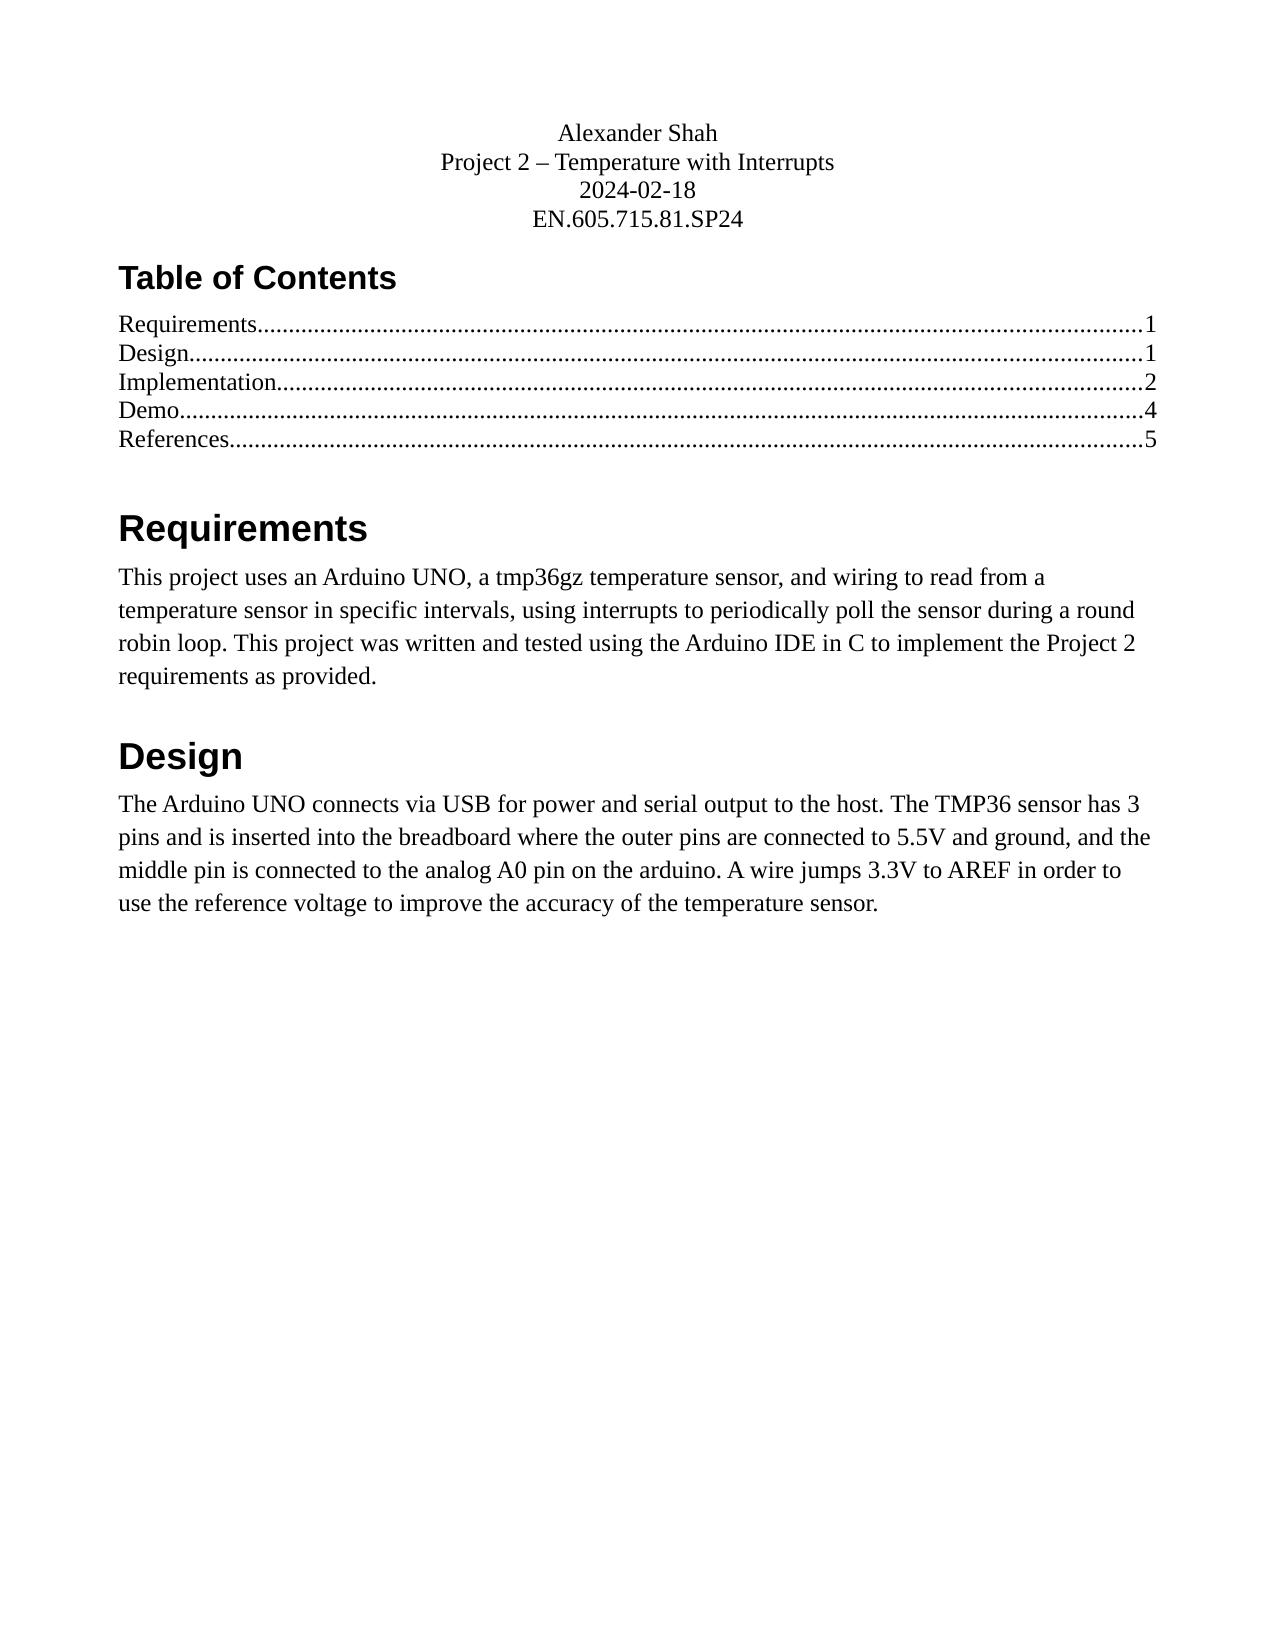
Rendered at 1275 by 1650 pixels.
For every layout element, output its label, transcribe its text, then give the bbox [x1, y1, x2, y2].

text Demo 4 [118, 395, 1157, 424]
subtitle Design [118, 734, 1157, 777]
subtitle Requirements [118, 507, 1157, 550]
text Implementation 2 [118, 367, 1157, 395]
text Alexander Shah [118, 118, 1157, 147]
text The Arduino UNO connects via USB for power and serial output to the host. The TMP36 sensor has 3 pins and is inserted into the breadboard where the outer pins are connected to 5.5V and ground, and the middle pin is connected to the analog A0 pin on the arduino. A wire jumps 3.3V to AREF in order to use the reference voltage to improve the accuracy of the temperature sensor. [118, 789, 1157, 917]
text EN.605.715.81.SP24 [118, 204, 1157, 233]
text Design 1 [118, 338, 1157, 367]
text Project 2 – Temperature with Interrupts [118, 147, 1157, 176]
subtitle Table of Contents [118, 258, 1157, 297]
text This project uses an Arduino UNO, a tmp36gz temperature sensor, and wiring to read from a temperature sensor in specific intervals, using interrupts to periodically poll the sensor during a round robin loop. This project was written and tested using the Arduino IDE in C to implement the Project 2 requirements as provided. [118, 562, 1157, 690]
text 2024-02-18 [118, 176, 1157, 204]
text References 5 [118, 424, 1157, 453]
text Requirements 1 [118, 309, 1157, 338]
